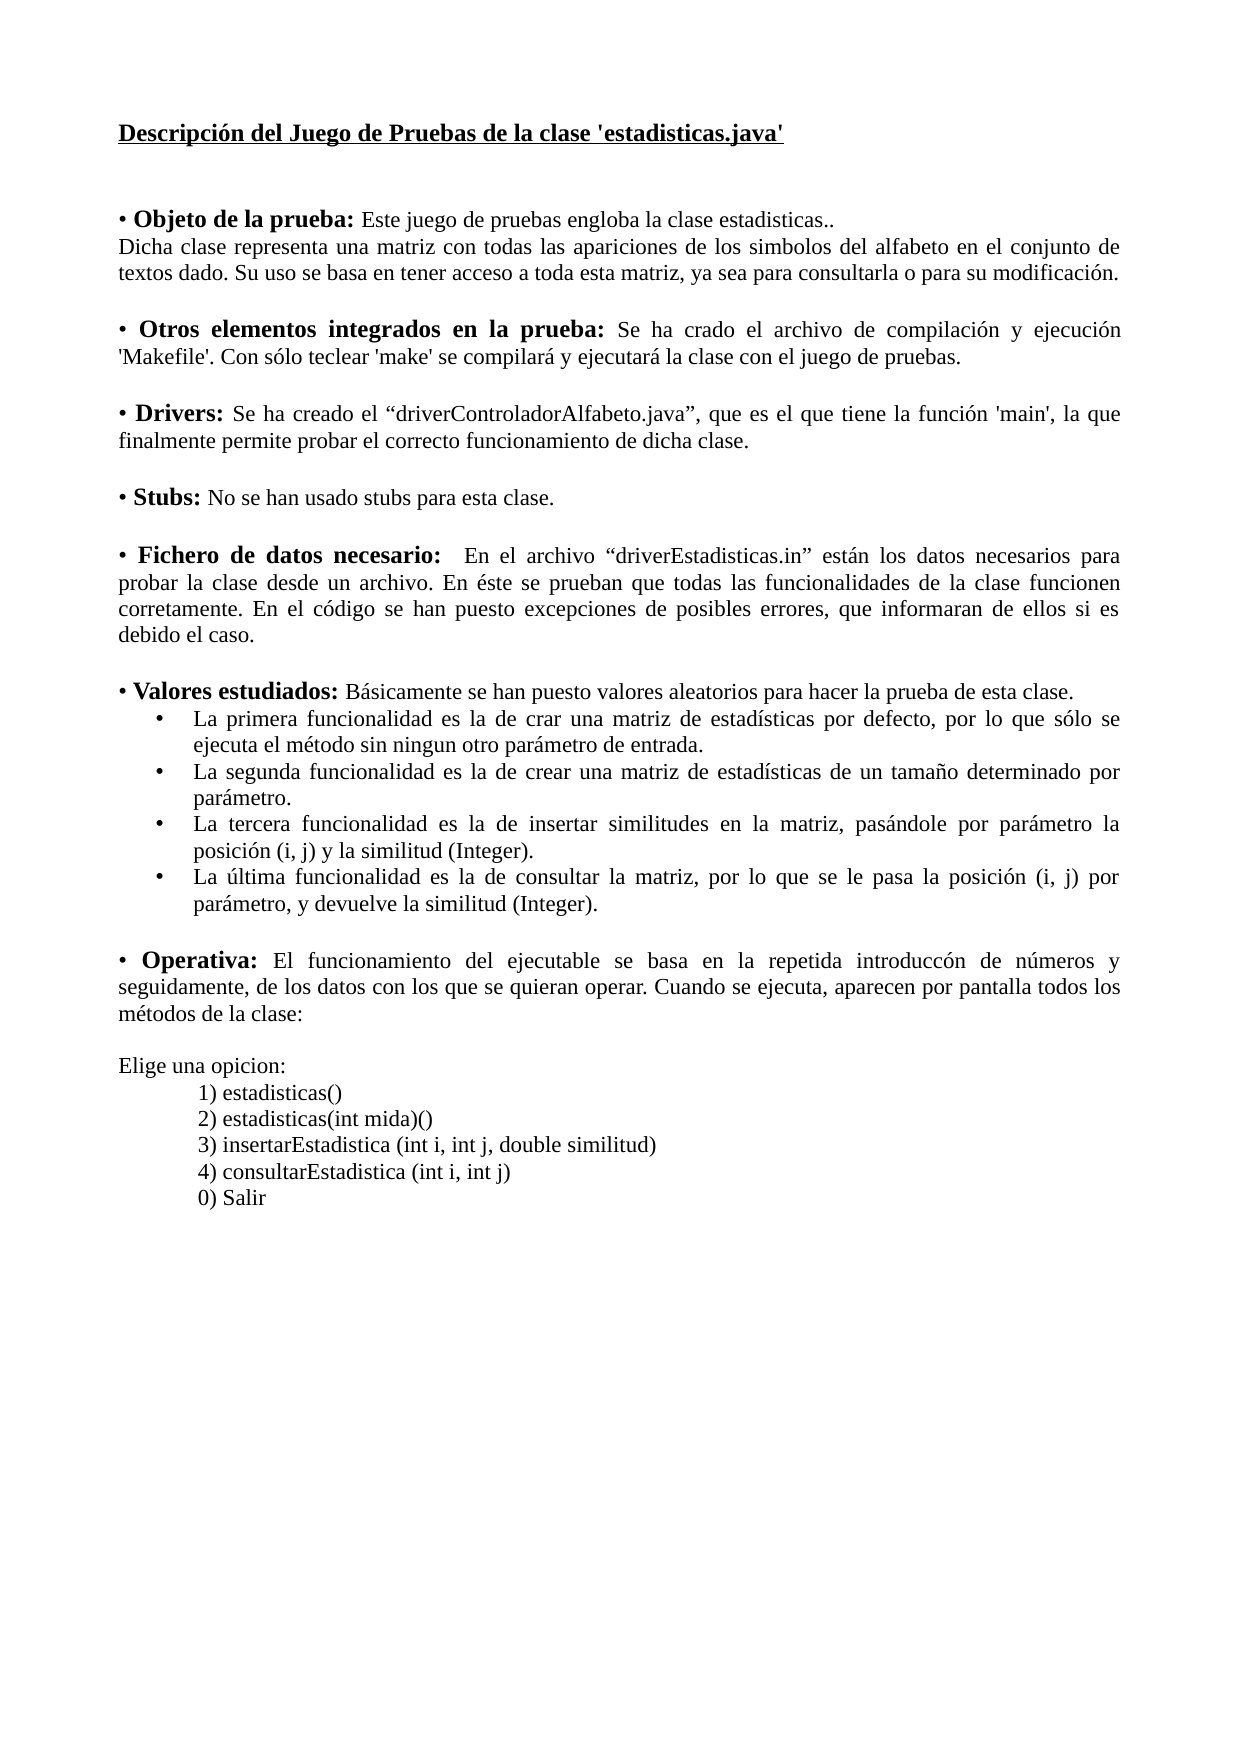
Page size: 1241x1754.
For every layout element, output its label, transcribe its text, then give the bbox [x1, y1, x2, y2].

list La tercera funcionalidad es la de insertar similitudes en la matriz, pasándole por parámetro la posición (i, j) y la similitud (Integer). [156, 811, 1122, 863]
text 1) estadisticas() [118, 1079, 1122, 1105]
text 0) Salir [118, 1184, 1122, 1211]
text Elige una opicion: [118, 1052, 1122, 1079]
text 2) estadisticas(int mida)() [118, 1105, 1122, 1132]
text Descripción del Juego de Pruebas de la clase 'estadisticas.java' [118, 118, 1122, 147]
text • Fichero de datos necesario: En el archivo “driverEstadisticas.in” están los datos necesarios para probar la clase desde un archivo. En éste se prueban que todas las funcionalidades de la clase funcionen corretamente. En el código se han puesto excepciones de posibles errores, que informaran de ellos si es debido el caso. [118, 540, 1122, 648]
list La última funcionalidad es la de consultar la matriz, por lo que se le pasa la posición (i, j) por parámetro, y devuelve la similitud (Integer). [156, 863, 1122, 916]
text • Operativa: El funcionamiento del ejecutable se basa en la repetida introduccón de números y seguidamente, de los datos con los que se quieran operar. Cuando se ejecuta, aparecen por pantalla todos los métodos de la clase: [118, 945, 1122, 1026]
text • Valores estudiados: Básicamente se han puesto valores aleatorios para hacer la prueba de esta clase. [118, 676, 1122, 705]
text • Drivers: Se ha creado el “driverControladorAlfabeto.java”, que es el que tiene la función 'main', la que finalmente permite probar el correcto funcionamiento de dicha clase. [118, 398, 1122, 453]
text • Otros elementos integrados en la prueba: Se ha crado el archivo de compilación y ejecución 'Makefile'. Con sólo teclear 'make' se compilará y ejecutará la clase con el juego de pruebas. [118, 314, 1122, 370]
list La primera funcionalidad es la de crar una matriz de estadísticas por defecto, por lo que sólo se ejecuta el método sin ningun otro parámetro de entrada. [156, 705, 1122, 758]
text • Stubs: No se han usado stubs para esta clase. [118, 482, 1122, 511]
list La segunda funcionalidad es la de crear una matriz de estadísticas de un tamaño determinado por parámetro. [156, 758, 1122, 811]
text • Objeto de la prueba: Este juego de pruebas engloba la clase estadisticas.. [118, 204, 1122, 233]
text 3) insertarEstadistica (int i, int j, double similitud) [118, 1132, 1122, 1158]
text Dicha clase representa una matriz con todas las apariciones de los simbolos del alfabeto en el conjunto de textos dado. Su uso se basa en tener acceso a toda esta matriz, ya sea para consultarla o para su modificación. [118, 233, 1122, 286]
text 4) consultarEstadistica (int i, int j) [118, 1158, 1122, 1184]
